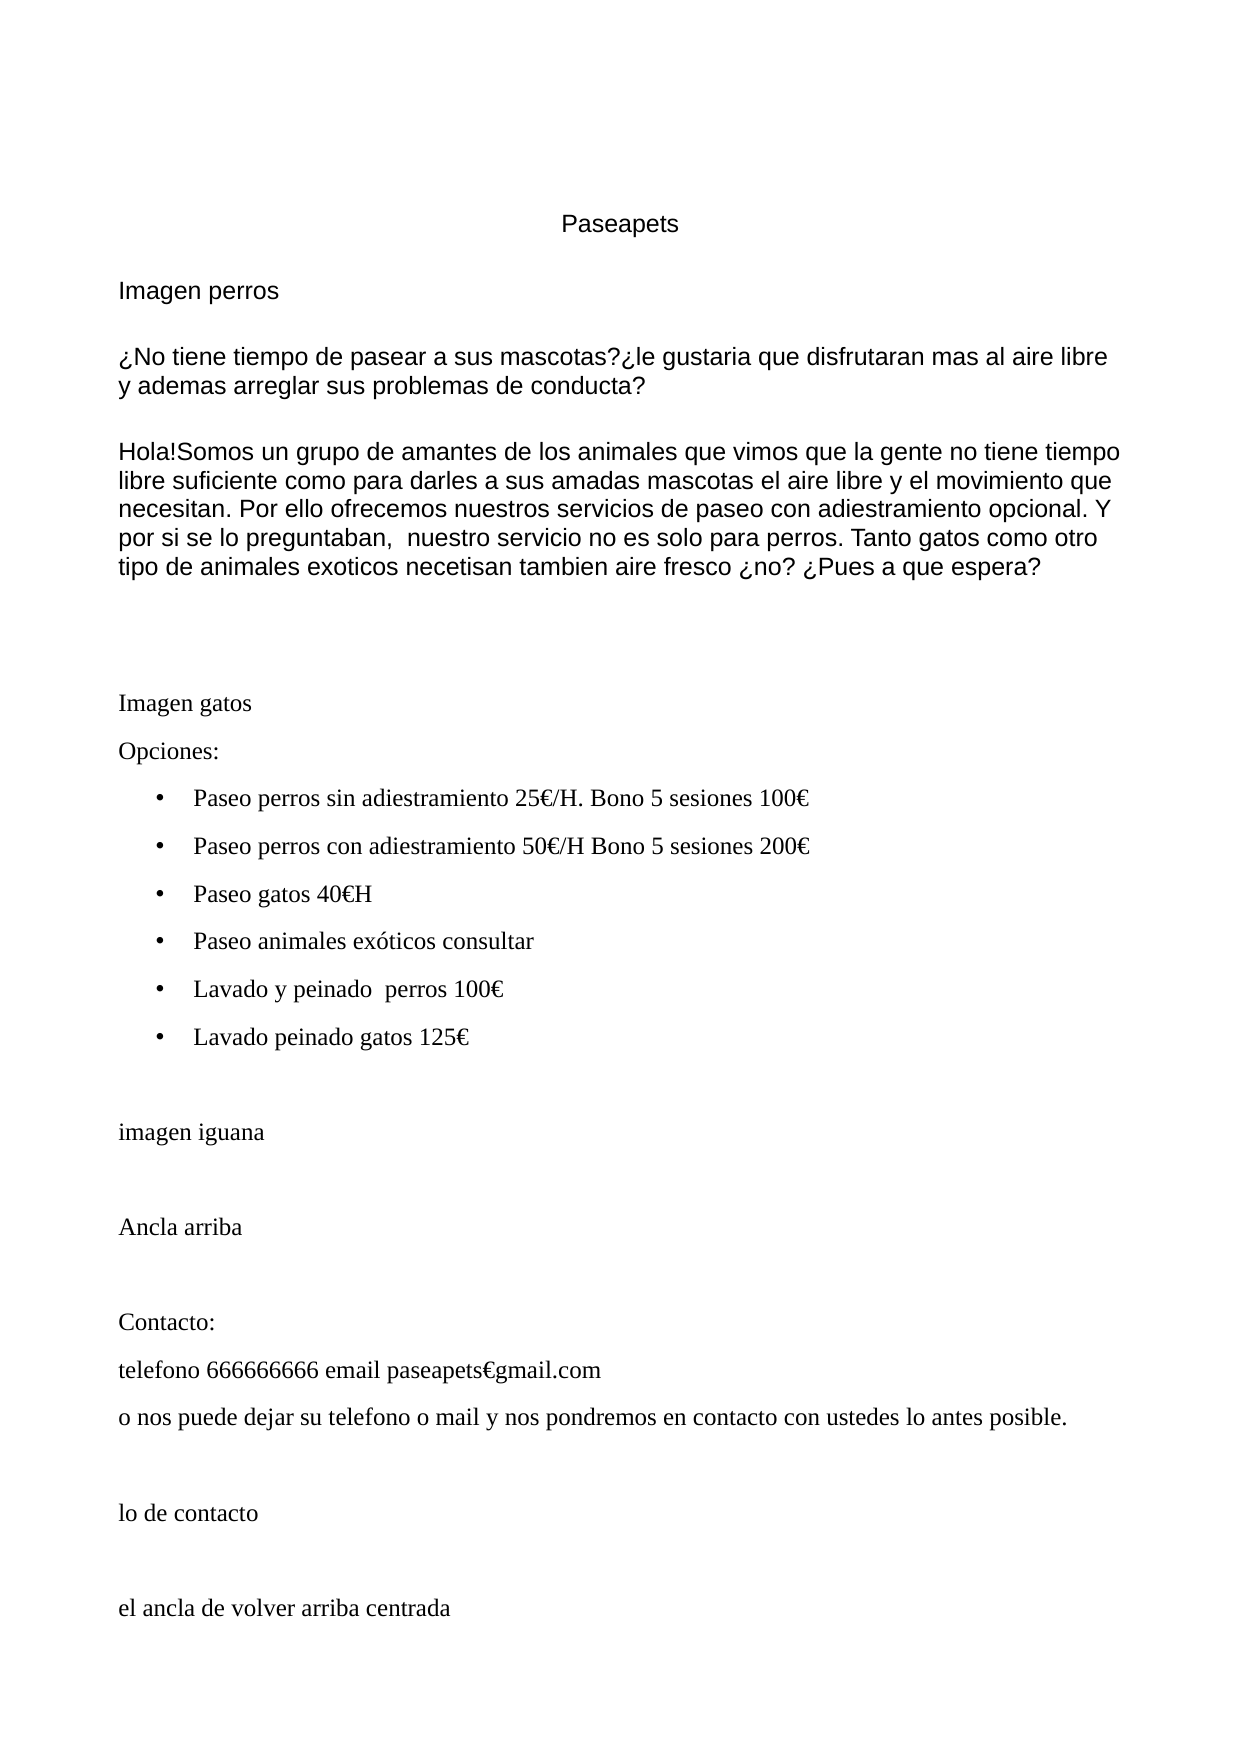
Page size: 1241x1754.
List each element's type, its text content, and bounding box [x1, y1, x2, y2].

list Lavado peinado gatos 125€ [156, 1022, 1122, 1050]
text Contacto: [118, 1307, 1122, 1336]
list Lavado y peinado perros 100€ [156, 974, 1122, 1003]
text o nos puede dejar su telefono o mail y nos pondremos en contacto con ustedes lo antes posible. [118, 1402, 1122, 1431]
text el ancla de volver arriba centrada [118, 1593, 1122, 1622]
text lo de contacto [118, 1498, 1122, 1526]
list Paseo gatos 40€H [156, 879, 1122, 907]
text Ancla arriba [118, 1212, 1122, 1241]
list Paseo animales exóticos consultar [156, 926, 1122, 955]
text Opciones: [118, 736, 1122, 765]
subtitle Paseapets [118, 209, 1122, 238]
text telefono 666666666 email paseapets€gmail.com [118, 1355, 1122, 1383]
list Paseo perros con adiestramiento 50€/H Bono 5 sesiones 200€ [156, 831, 1122, 860]
subtitle ¿No tiene tiempo de pasear a sus mascotas?¿le gustaria que disfrutaran mas al aire libre y ademas arreglar sus problemas de conducta? [118, 342, 1122, 399]
text Imagen gatos [118, 688, 1122, 717]
subtitle Imagen perros [118, 276, 1122, 304]
list Paseo perros sin adiestramiento 25€/H. Bono 5 sesiones 100€ [156, 783, 1122, 812]
subtitle Hola!Somos un grupo de amantes de los animales que vimos que la gente no tiene tiempo libre suficiente como para darles a sus amadas mascotas el aire libre y el movimiento que necesitan. Por ello ofrecemos nuestros servicios de paseo con adiestramiento opcional. Y por si se lo preguntaban, nuestro servicio no es solo para perros. Tanto gatos como otro tipo de animales exoticos necetisan tambien aire fresco ¿no? ¿Pues a que espera? [118, 437, 1122, 581]
text imagen iguana [118, 1117, 1122, 1146]
